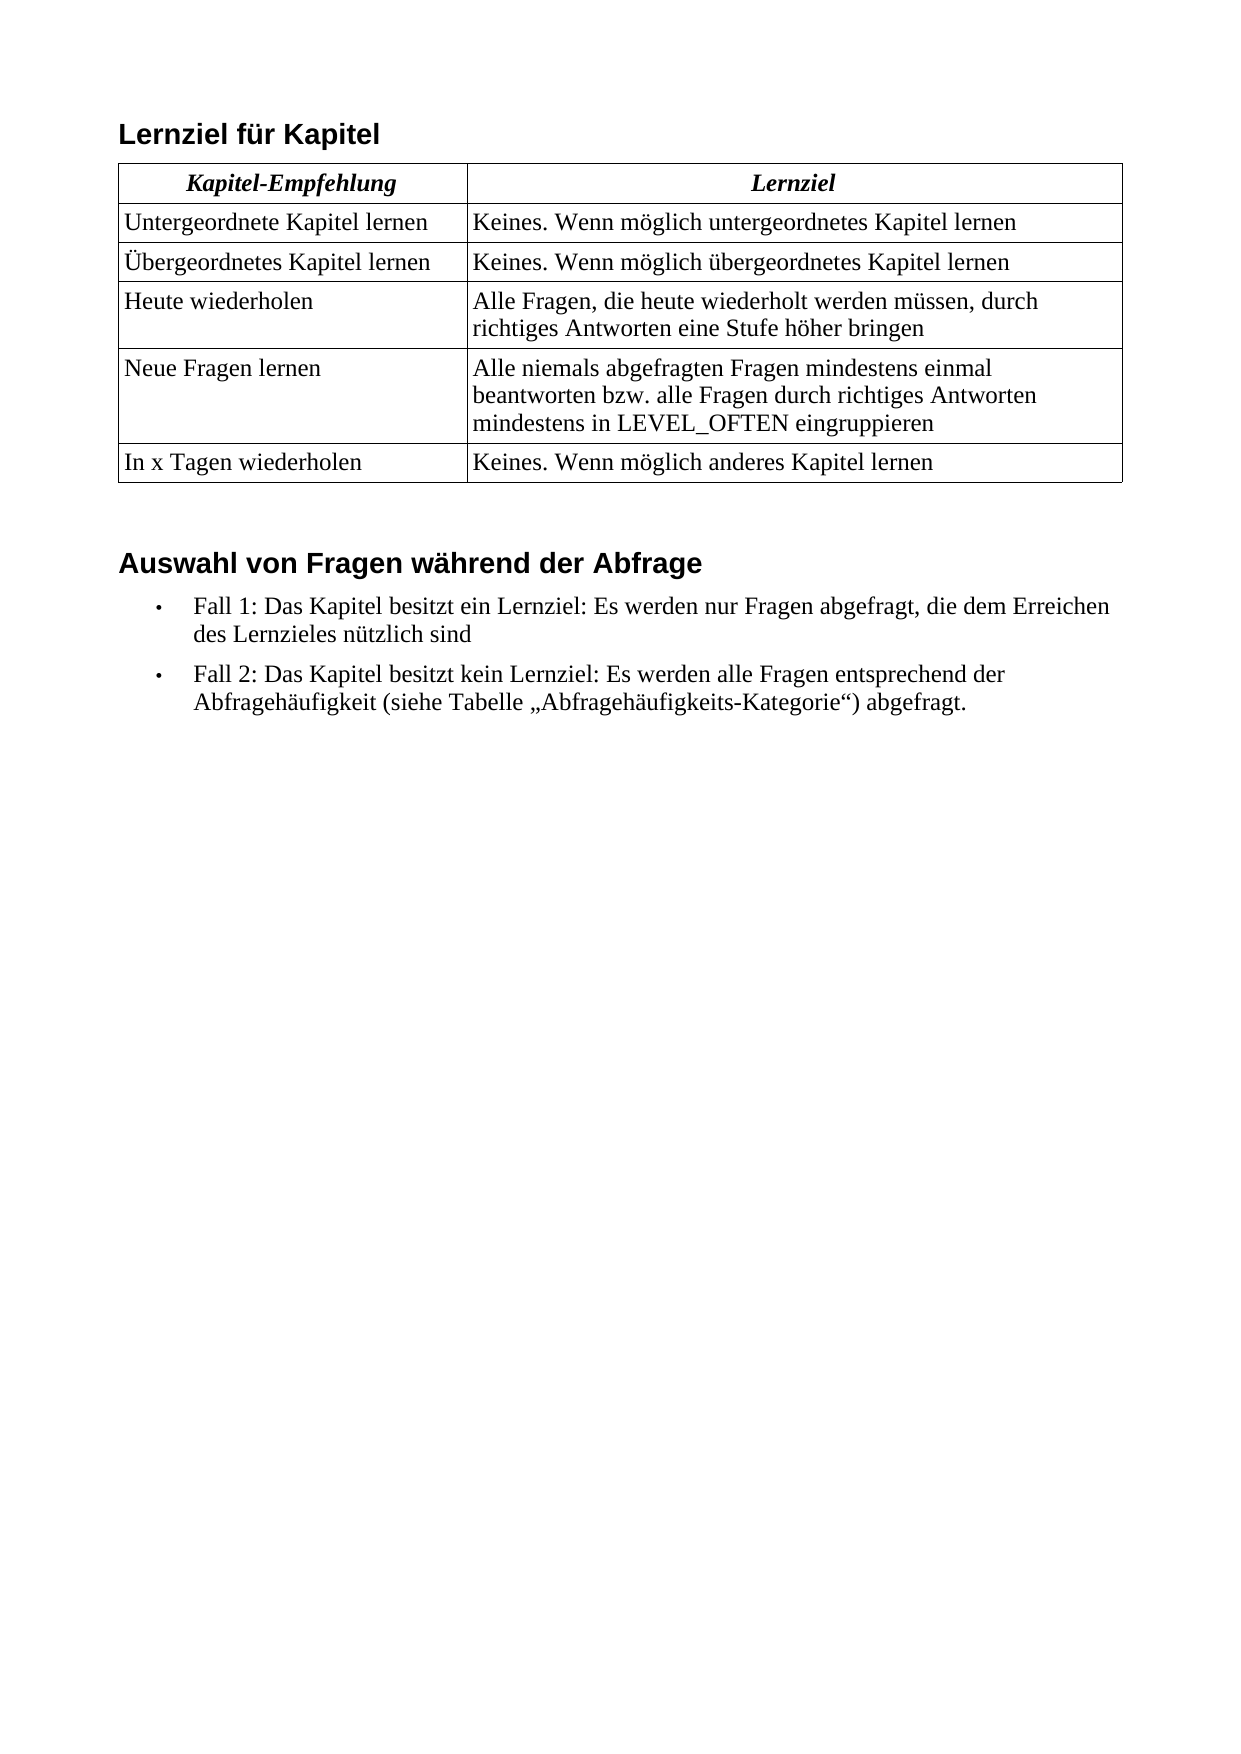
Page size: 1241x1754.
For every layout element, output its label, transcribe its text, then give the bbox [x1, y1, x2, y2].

table_cell Keines. Wenn möglich übergeordnetes Kapitel lernen [468, 243, 1122, 281]
list Fall 2: Das Kapitel besitzt kein Lernziel: Es werden alle Fragen entsprechend der Abfragehäufigkeit (siehe Tabelle „Abfragehäufigkeits-Kategorie“) abgefragt. [156, 660, 1122, 716]
table_cell Alle niemals abgefragten Fragen mindestens einmal beantworten bzw. alle Fragen durch richtiges Antworten mindestens in LEVEL_OFTEN eingruppieren [468, 349, 1122, 443]
table_cell In x Tagen wiederholen [119, 444, 467, 482]
table_cell Alle Fragen, die heute wiederholt werden müssen, durch richtiges Antworten eine Stufe höher bringen [468, 282, 1122, 348]
table_cell Übergeordnetes Kapitel lernen [119, 243, 467, 281]
subtitle Lernziel für Kapitel [118, 118, 1122, 151]
list Fall 1: Das Kapitel besitzt ein Lernziel: Es werden nur Fragen abgefragt, die dem Erreichen des Lernzieles nützlich sind [156, 592, 1122, 648]
table_cell Keines. Wenn möglich untergeordnetes Kapitel lernen [468, 204, 1122, 242]
table_cell Untergeordnete Kapitel lernen [119, 204, 467, 242]
table_header Kapitel-Empfehlung [119, 164, 467, 202]
table_cell Heute wiederholen [119, 282, 467, 348]
table_cell Keines. Wenn möglich anderes Kapitel lernen [468, 444, 1122, 482]
table_header Lernziel [468, 164, 1122, 202]
table_cell Neue Fragen lernen [119, 349, 467, 443]
subtitle Auswahl von Fragen während der Abfrage [118, 547, 1122, 580]
